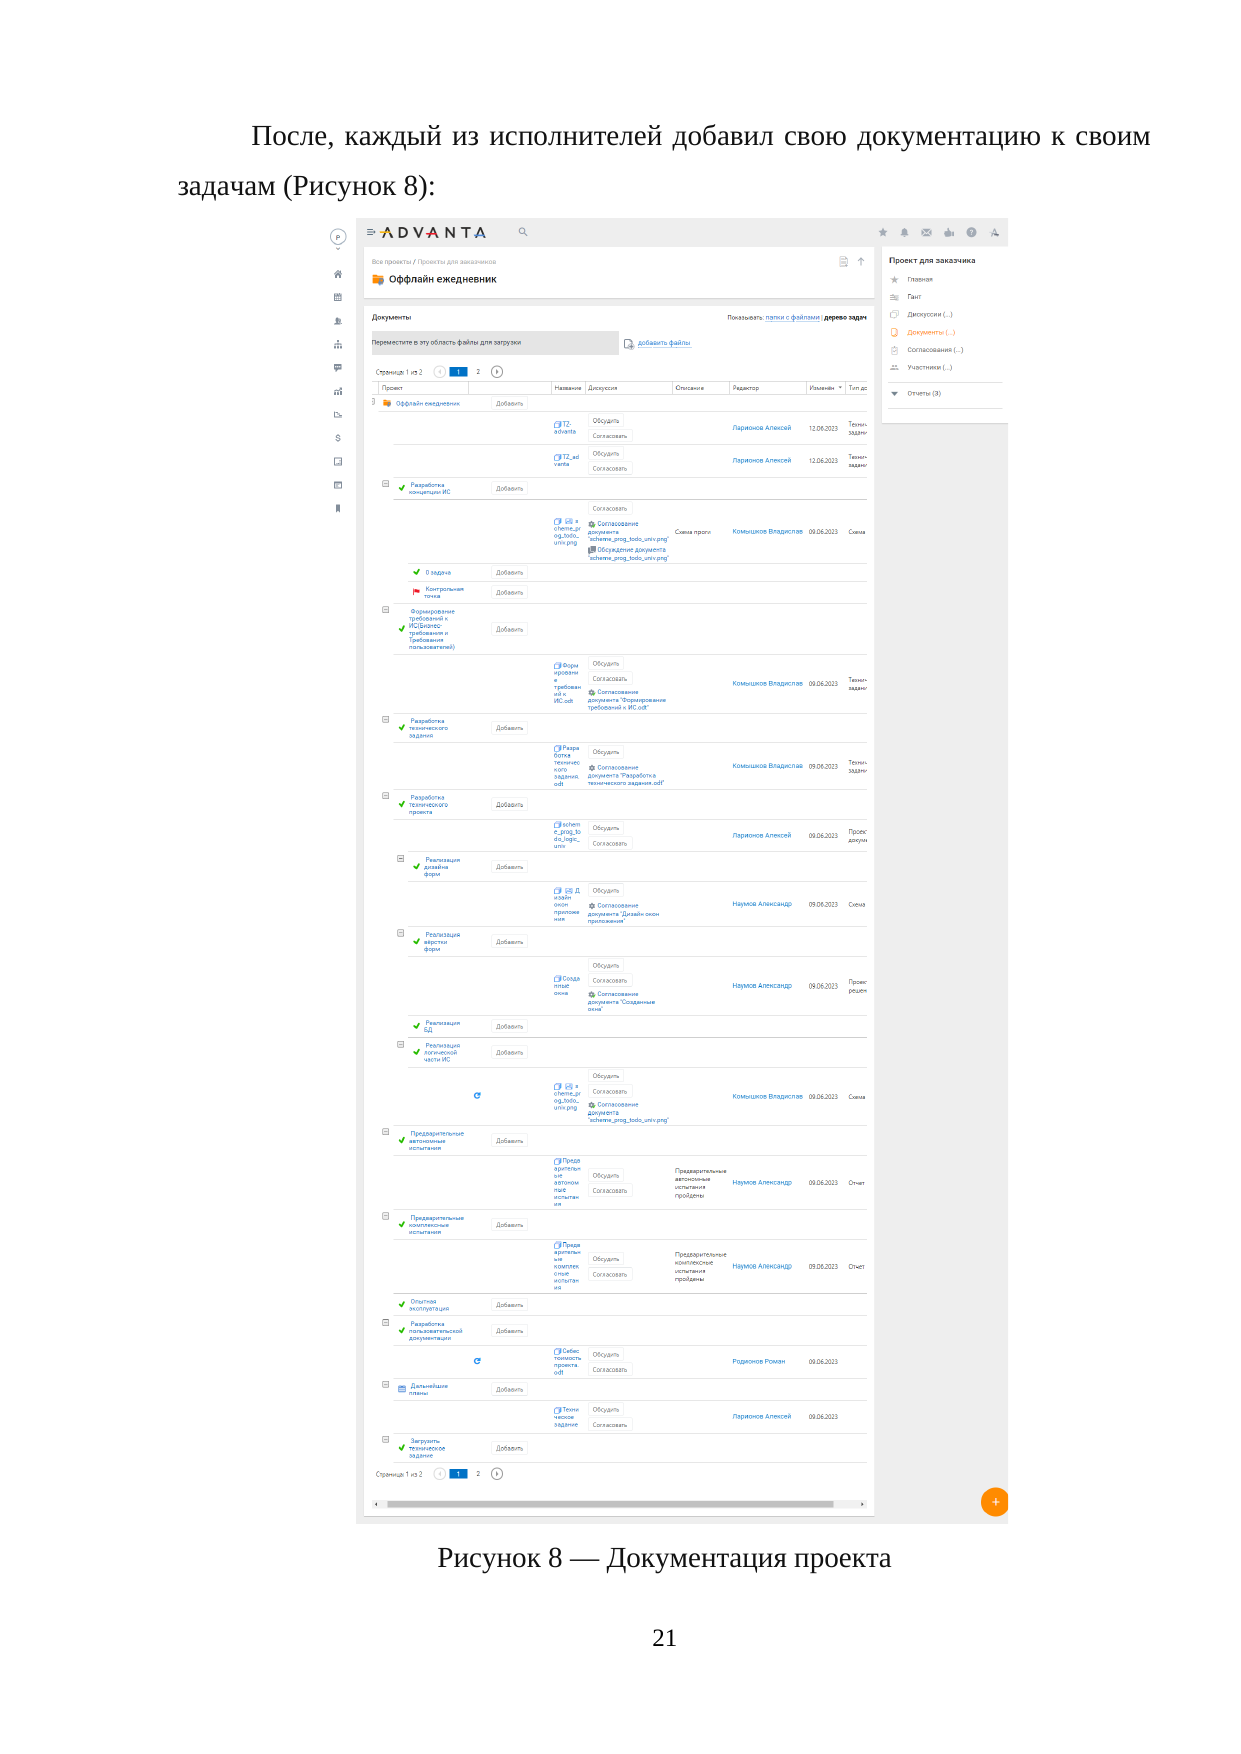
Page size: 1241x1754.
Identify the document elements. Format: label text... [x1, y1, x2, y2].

picture [320, 218, 1009, 1524]
text Рисунок 8 — Документация проекта [177, 1540, 1152, 1574]
text После, каждый из исполнителей добавил свою документацию к своим задачам (Рисунок 8): [177, 118, 1152, 202]
